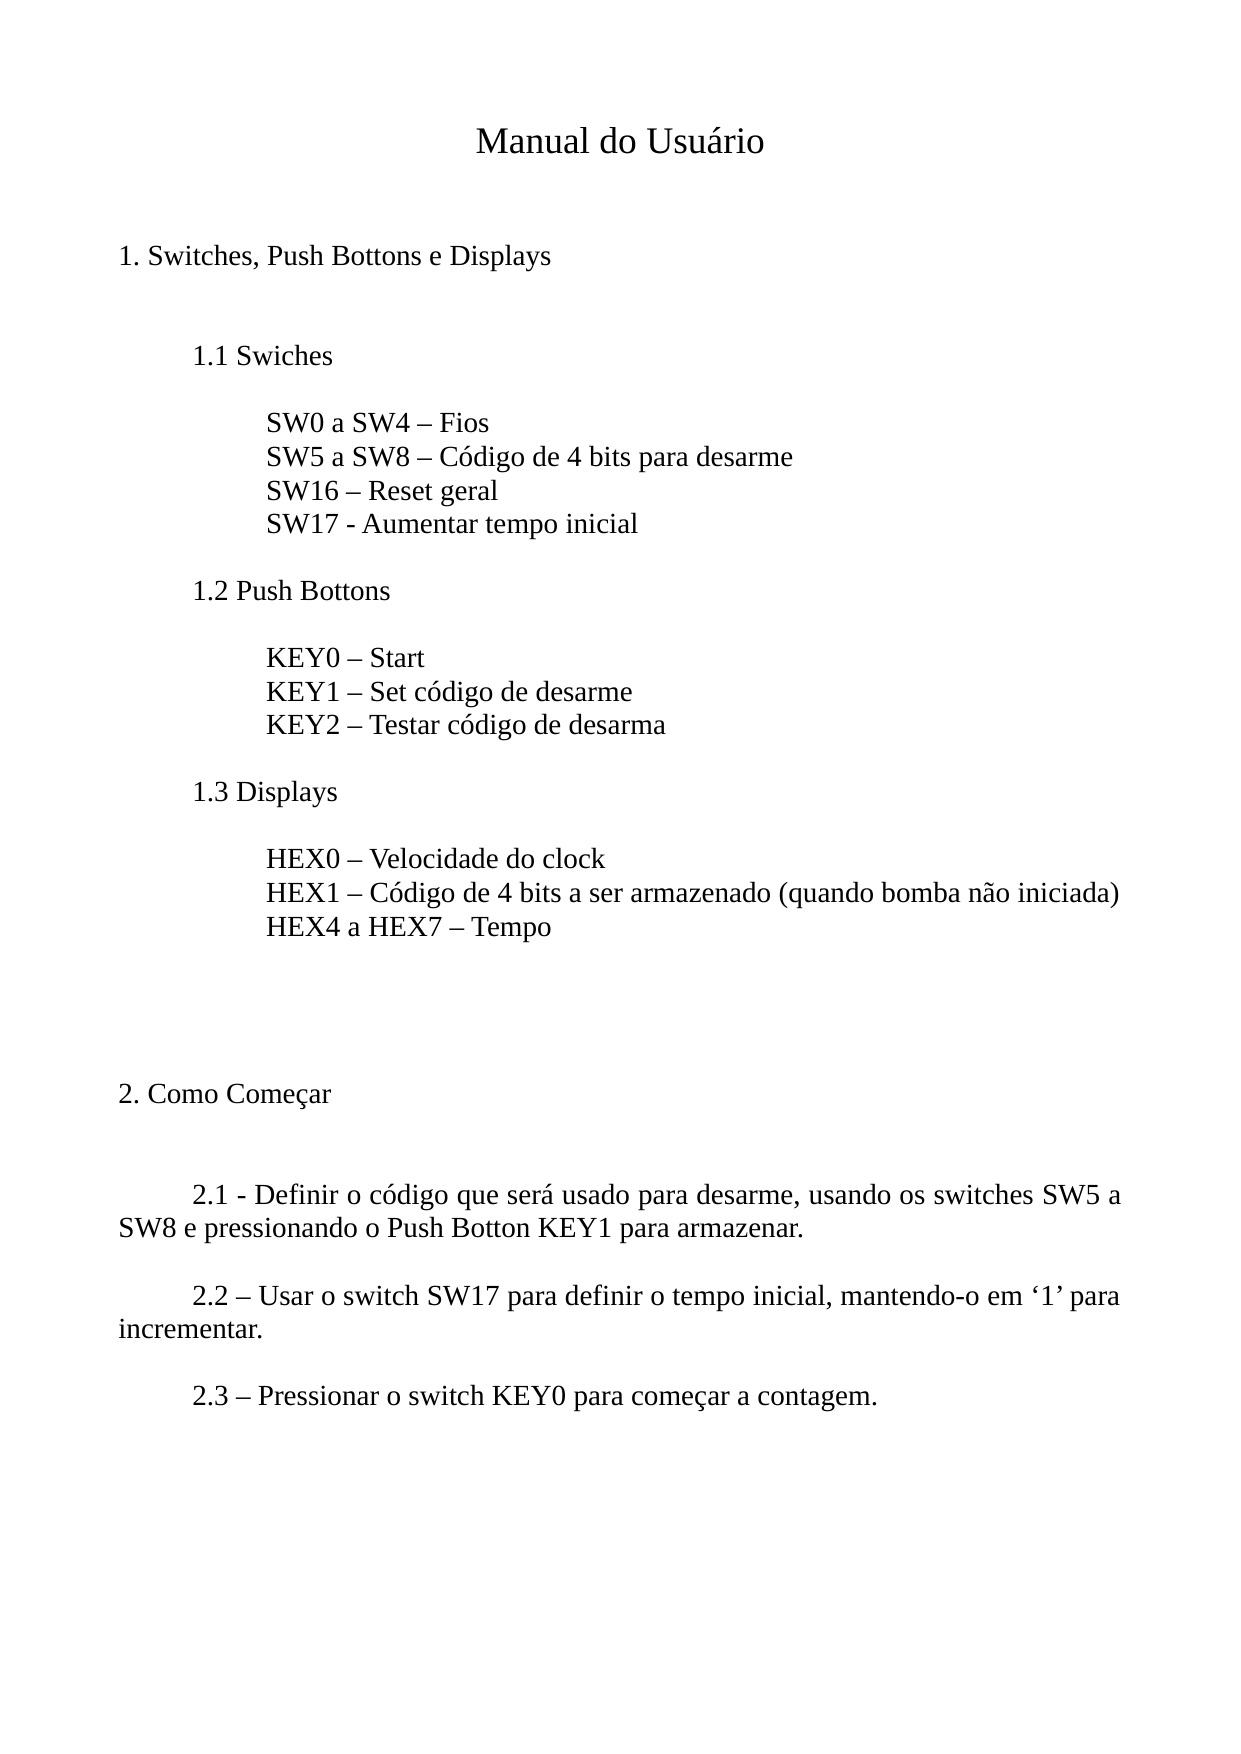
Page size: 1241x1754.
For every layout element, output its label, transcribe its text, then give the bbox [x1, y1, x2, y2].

text SW5 a SW8 – Código de 4 bits para desarme [118, 439, 1122, 473]
text 2.3 – Pressionar o switch KEY0 para começar a contagem. [118, 1378, 1122, 1412]
text SW17 - Aumentar tempo inicial [118, 506, 1122, 540]
text HEX1 – Código de 4 bits a ser armazenado (quando bomba não iniciada) [118, 875, 1122, 909]
text 1. Switches, Push Bottons e Displays [118, 238, 1122, 271]
text 1.2 Push Bottons [118, 573, 1122, 607]
text 1.3 Displays [118, 774, 1122, 808]
text KEY1 – Set código de desarme [118, 674, 1122, 707]
text HEX0 – Velocidade do clock [118, 842, 1122, 875]
text KEY2 – Testar código de desarma [118, 707, 1122, 741]
text 1.1 Swiches [118, 338, 1122, 372]
text 2.1 - Definir o código que será usado para desarme, usando os switches SW5 a SW8 e pressionando o Push Botton KEY1 para armazenar. [118, 1177, 1122, 1244]
text 2.2 – Usar o switch SW17 para definir o tempo inicial, mantendo-o em ‘1’ para incrementar. [118, 1278, 1122, 1345]
text KEY0 – Start [118, 640, 1122, 674]
text 2. Como Começar [118, 1076, 1122, 1110]
text Manual do Usuário [118, 118, 1122, 161]
text SW16 – Reset geral [118, 473, 1122, 506]
text HEX4 a HEX7 – Tempo [118, 909, 1122, 942]
text SW0 a SW4 – Fios [118, 406, 1122, 439]
